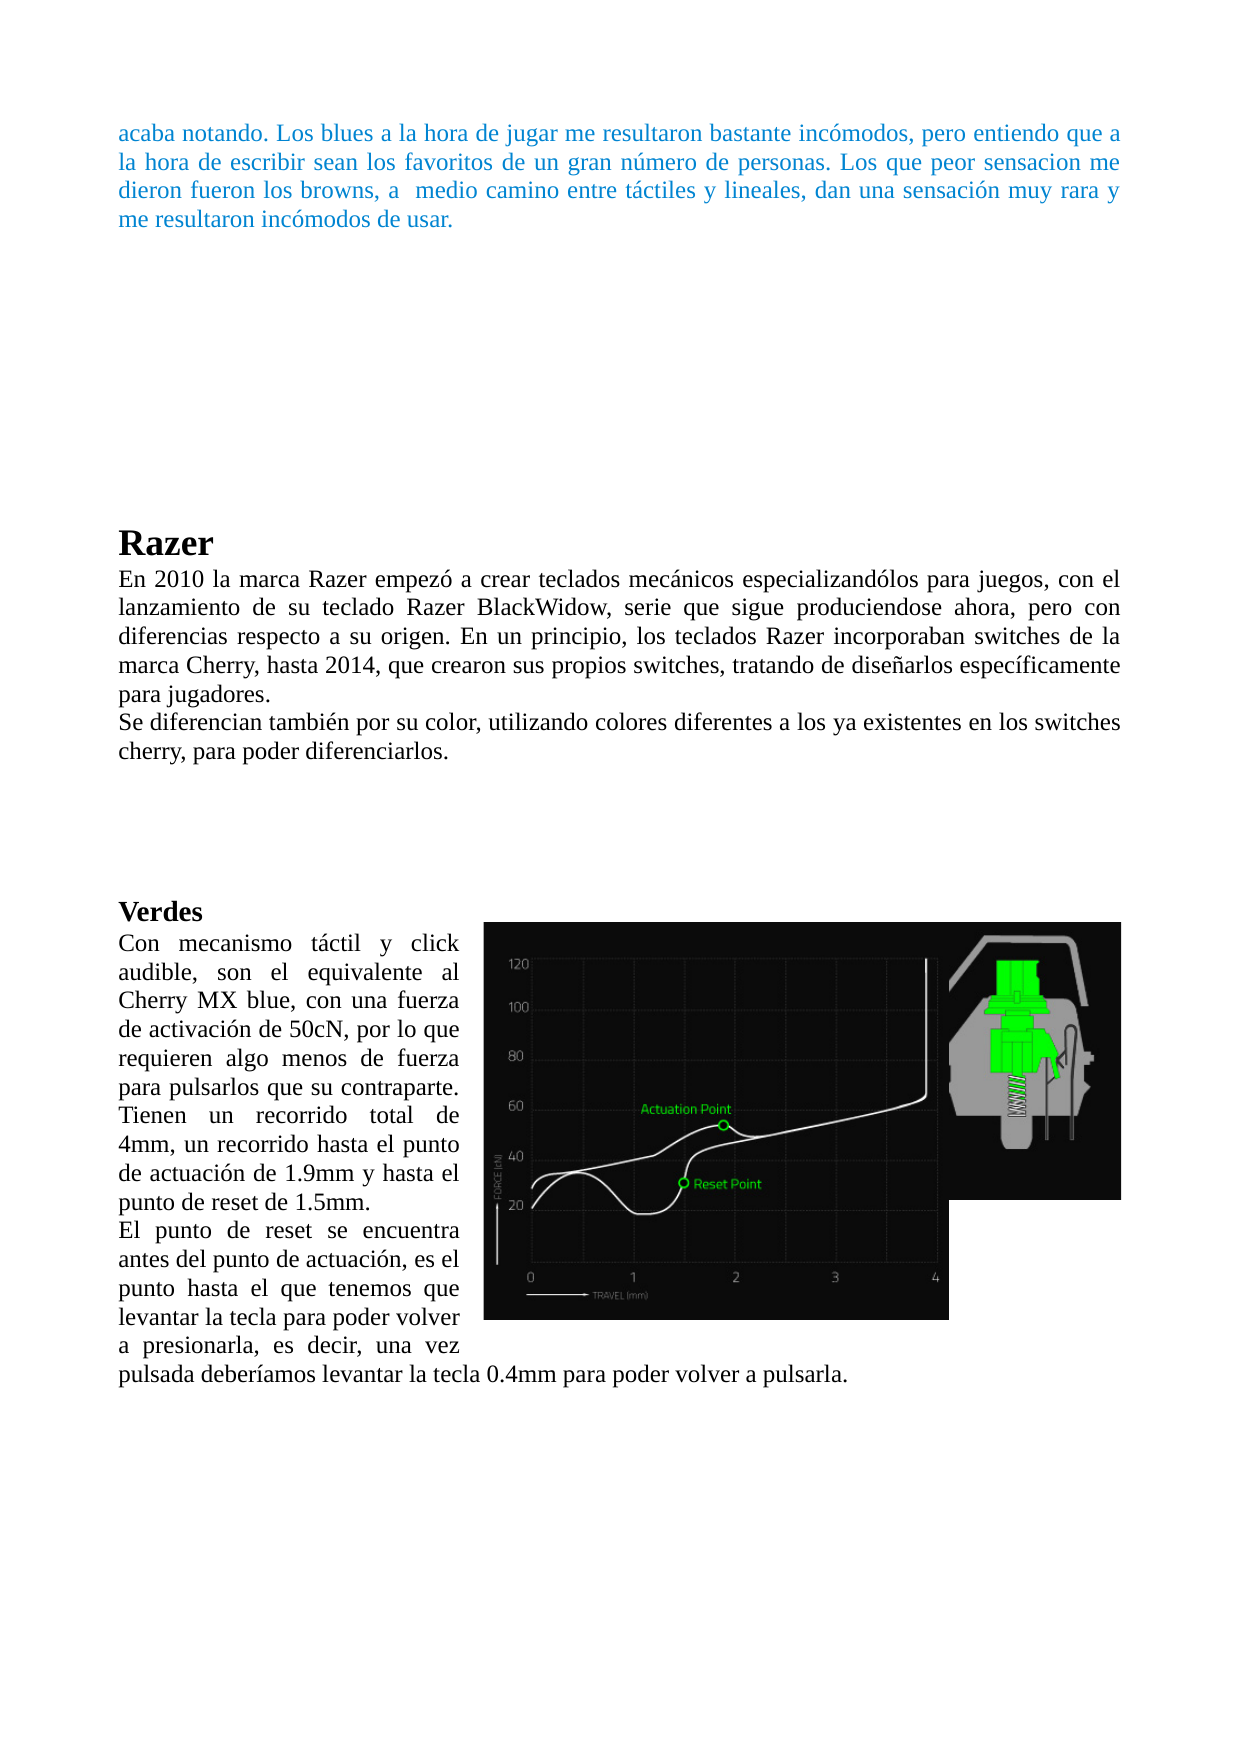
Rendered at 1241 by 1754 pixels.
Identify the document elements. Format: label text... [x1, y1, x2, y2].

picture [483, 922, 1122, 1320]
text Con mecanismo táctil y click audible, son el equivalente al Cherry MX blue, con una fuerza de activación de 50cN, por lo que requieren algo menos de fuerza para pulsarlos que su contraparte. Tienen un recorrido total de 4mm, un recorrido hasta el punto de actuación de 1.9mm y hasta el punto de reset de 1.5mm. [118, 928, 483, 1215]
text Razer [118, 521, 1122, 564]
text Se diferencian también por su color, utilizando colores diferentes a los ya existentes en los switches cherry, para poder diferenciarlos. [118, 707, 1122, 765]
text acaba notando. Los blues a la hora de jugar me resultaron bastante incómodos, pero entiendo que a la hora de escribir sean los favoritos de un gran número de personas. Los que peor sensacion me dieron fueron los browns, a medio camino entre táctiles y lineales, dan una sensación muy rara y me resultaron incómodos de usar. [118, 118, 1122, 233]
text Verdes [118, 894, 1122, 928]
text En 2010 la marca Razer empezó a crear teclados mecánicos especializandólos para juegos, con el lanzamiento de su teclado Razer BlackWidow, serie que sigue produciendose ahora, pero con diferencias respecto a su origen. En un principio, los teclados Razer incorporaban switches de la marca Cherry, hasta 2014, que crearon sus propios switches, tratando de diseñarlos específicamente para jugadores. [118, 564, 1122, 707]
text El punto de reset se encuentra antes del punto de actuación, es el punto hasta el que tenemos que levantar la tecla para poder volver a presionarla, es decir, una vez pulsada deberíamos levantar la tecla 0.4mm para poder volver a pulsarla. [118, 1215, 1122, 1388]
